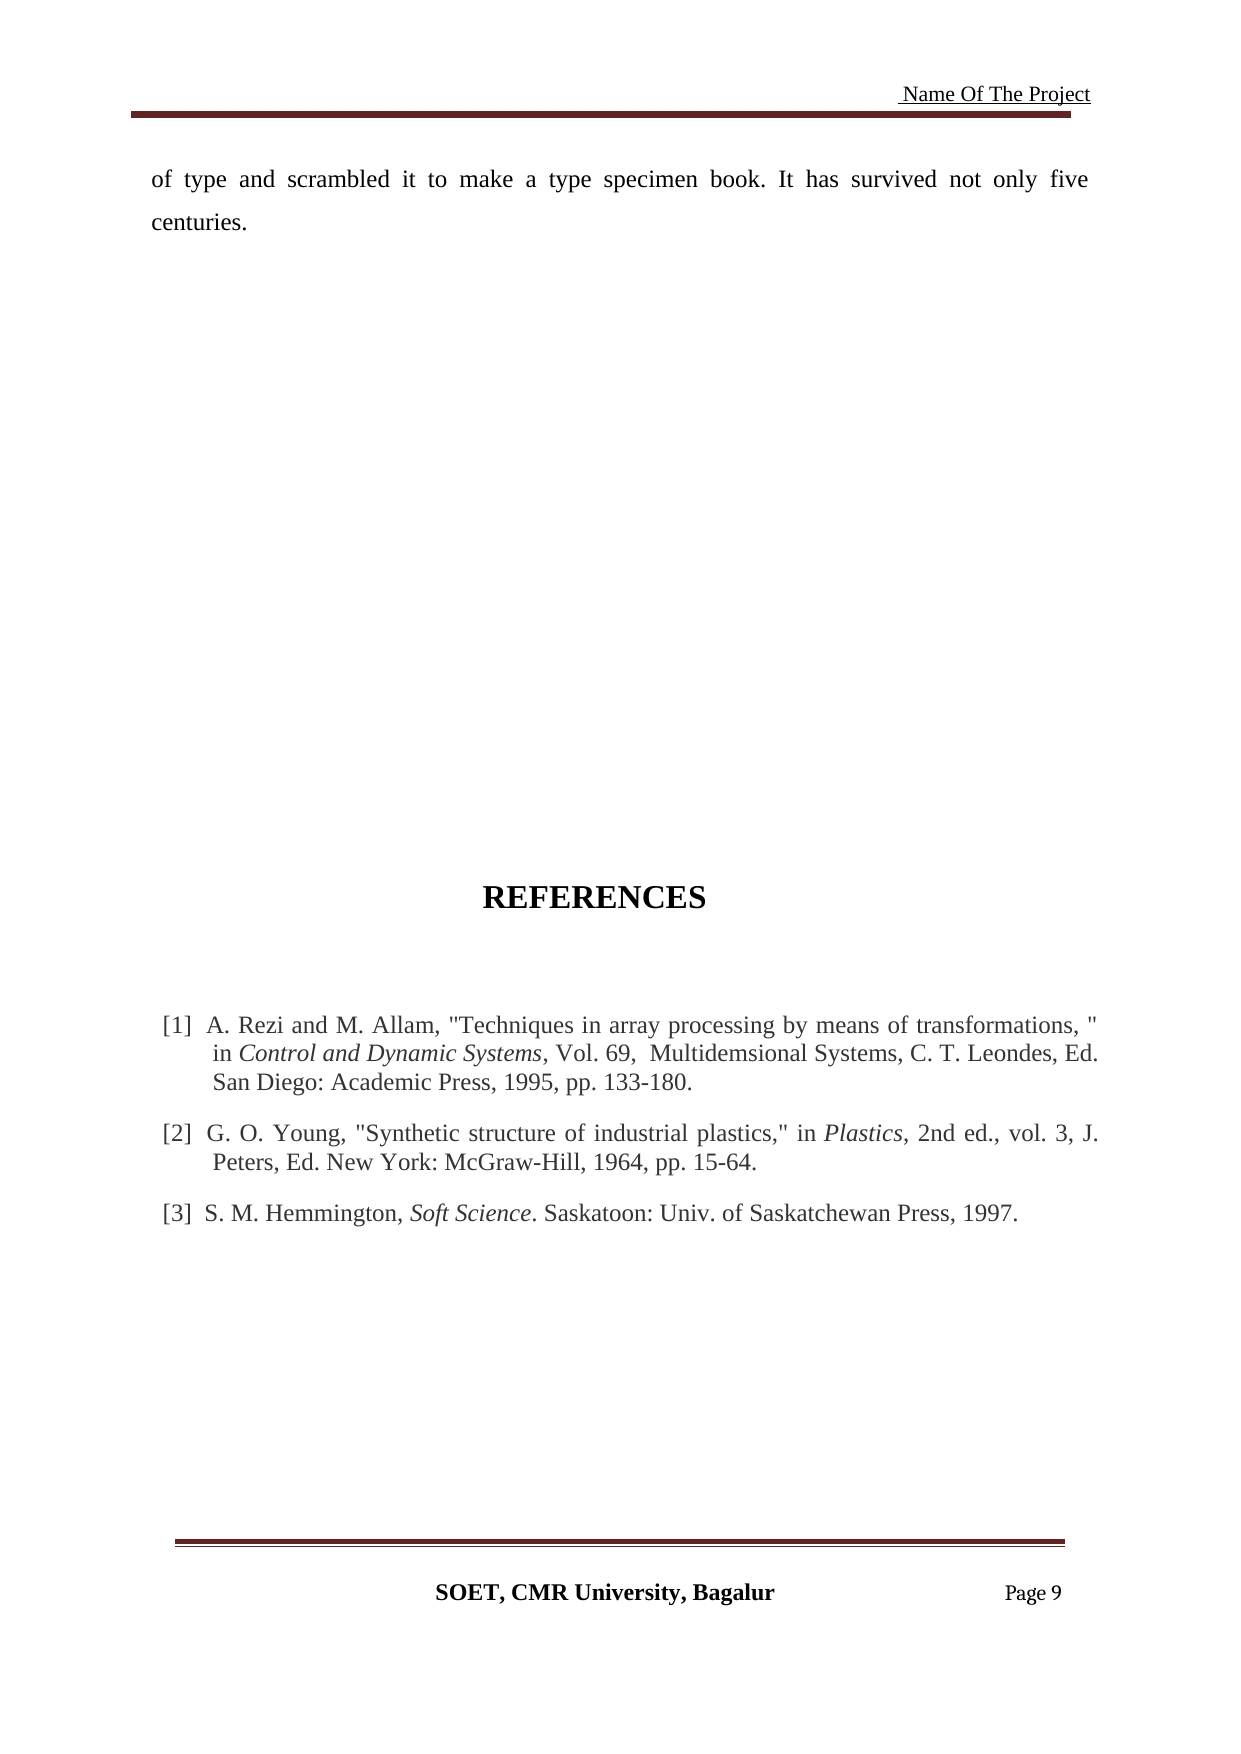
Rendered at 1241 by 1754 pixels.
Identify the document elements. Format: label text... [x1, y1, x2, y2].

table_cell [2] G. O. Young, "Synthetic structure of industrial plastics," in Plastics, 2nd ed., vol. 3, J. Peters, Ed. New York: McGraw-Hill, 1964, pp. 15-64. [150, 1107, 1104, 1187]
table_cell [3] S. M. Hemmington, Soft Science. Saskatoon: Univ. of Saskatchewan Press, 1997. [150, 1187, 1104, 1239]
text of type and scrambled it to make a type specimen book. It has survived not only five centuries. [150, 164, 1090, 236]
text REFERENCES [150, 877, 1039, 916]
table_header [1] A. Rezi and M. Allam, "Techniques in array processing by means of transformations, " in Control and Dynamic Systems, Vol. 69, Multidemsional Systems, C. T. Leondes, Ed. San Diego: Academic Press, 1995, pp. 133-180. [150, 999, 1104, 1107]
